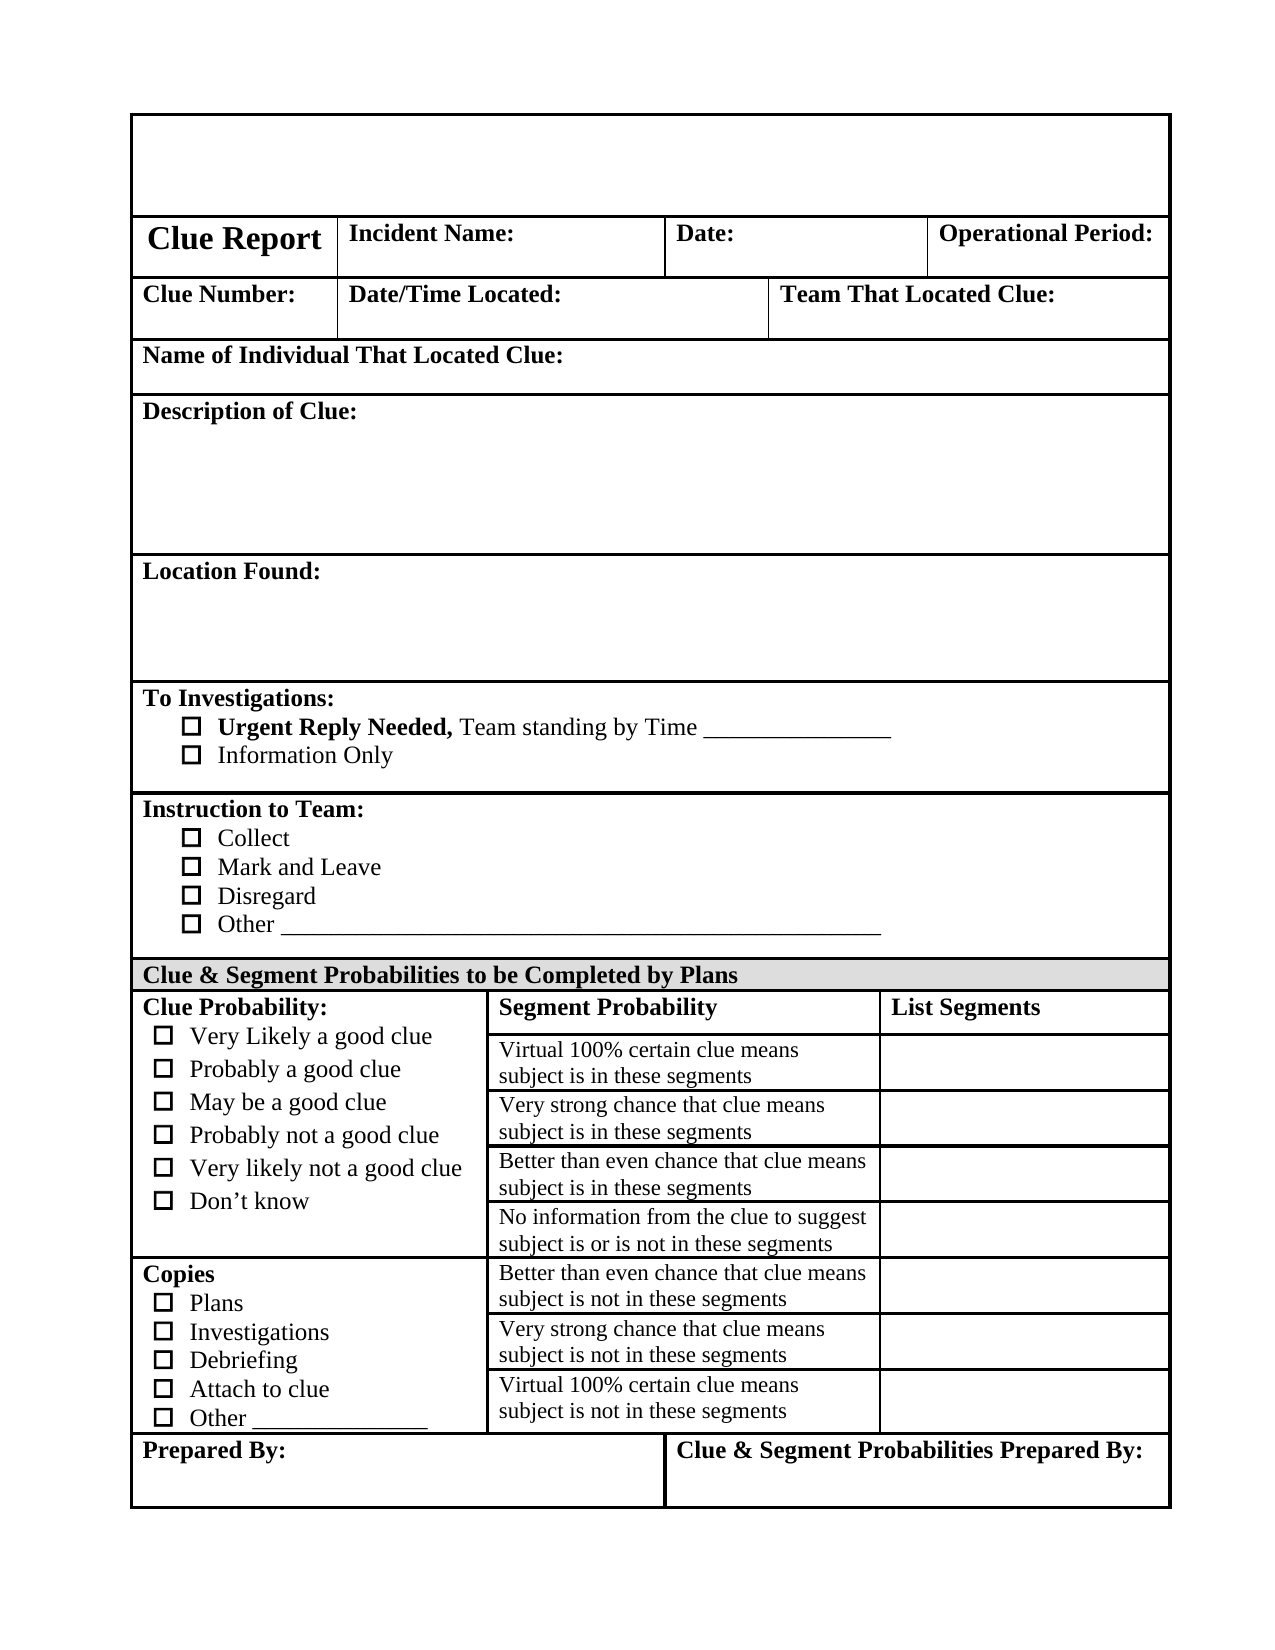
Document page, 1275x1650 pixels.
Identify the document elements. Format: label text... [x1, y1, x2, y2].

table_cell Incident Name: [338, 218, 664, 276]
table_cell Description of Clue: [133, 396, 1168, 553]
table_cell Name of Individual That Located Clue: [133, 341, 1168, 393]
table_cell Date: [666, 218, 927, 276]
table_cell Very strong chance that clue means subject is not in these segments [489, 1315, 879, 1368]
table_cell Clue & Segment Probabilities to be Completed by Plans [133, 960, 1168, 989]
table_cell Operational Period: [928, 218, 1168, 276]
table_cell [881, 1259, 1168, 1312]
table_cell Clue Probability: Very Likely a good clue Probably a good clue May be a good clue Probably not a good clue Very likely not a good clue Don’t know [133, 992, 486, 1256]
table_cell Segment Probability [489, 992, 879, 1033]
table_cell Better than even chance that clue means subject is in these segments [489, 1148, 879, 1200]
table_cell [881, 1148, 1168, 1200]
table_cell [881, 1036, 1168, 1088]
table_cell [881, 1092, 1168, 1144]
table_cell Virtual 100% certain clue means subject is in these segments [489, 1036, 879, 1088]
table_cell Instruction to Team: Collect Mark and Leave Disregard Other ________________________________________________ [133, 795, 1168, 957]
table_cell [881, 1371, 1168, 1432]
table_cell Team That Located Clue: [769, 279, 1168, 337]
table_cell Clue Report [133, 218, 337, 276]
table_cell Clue Number: [133, 279, 337, 337]
table_cell [881, 1315, 1168, 1368]
table_cell Clue & Segment Probabilities Prepared By: [667, 1435, 1168, 1506]
table_cell Prepared By: [133, 1435, 663, 1506]
table_cell [881, 1203, 1168, 1256]
table_cell Date/Time Located: [338, 279, 768, 337]
table_cell Copies Plans Investigations Debriefing Attach to clue Other ______________ [133, 1259, 486, 1432]
table_cell Better than even chance that clue means subject is not in these segments [489, 1259, 879, 1312]
table_cell Very strong chance that clue means subject is in these segments [489, 1092, 879, 1144]
table_cell Location Found: [133, 556, 1168, 680]
table_cell List Segments [881, 992, 1168, 1033]
table_header [133, 116, 1168, 215]
table_cell Virtual 100% certain clue means subject is not in these segments [489, 1371, 879, 1432]
table_cell To Investigations: Urgent Reply Needed, Team standing by Time _______________ Information Only [133, 683, 1168, 791]
table_cell No information from the clue to suggest subject is or is not in these segments [489, 1203, 879, 1256]
